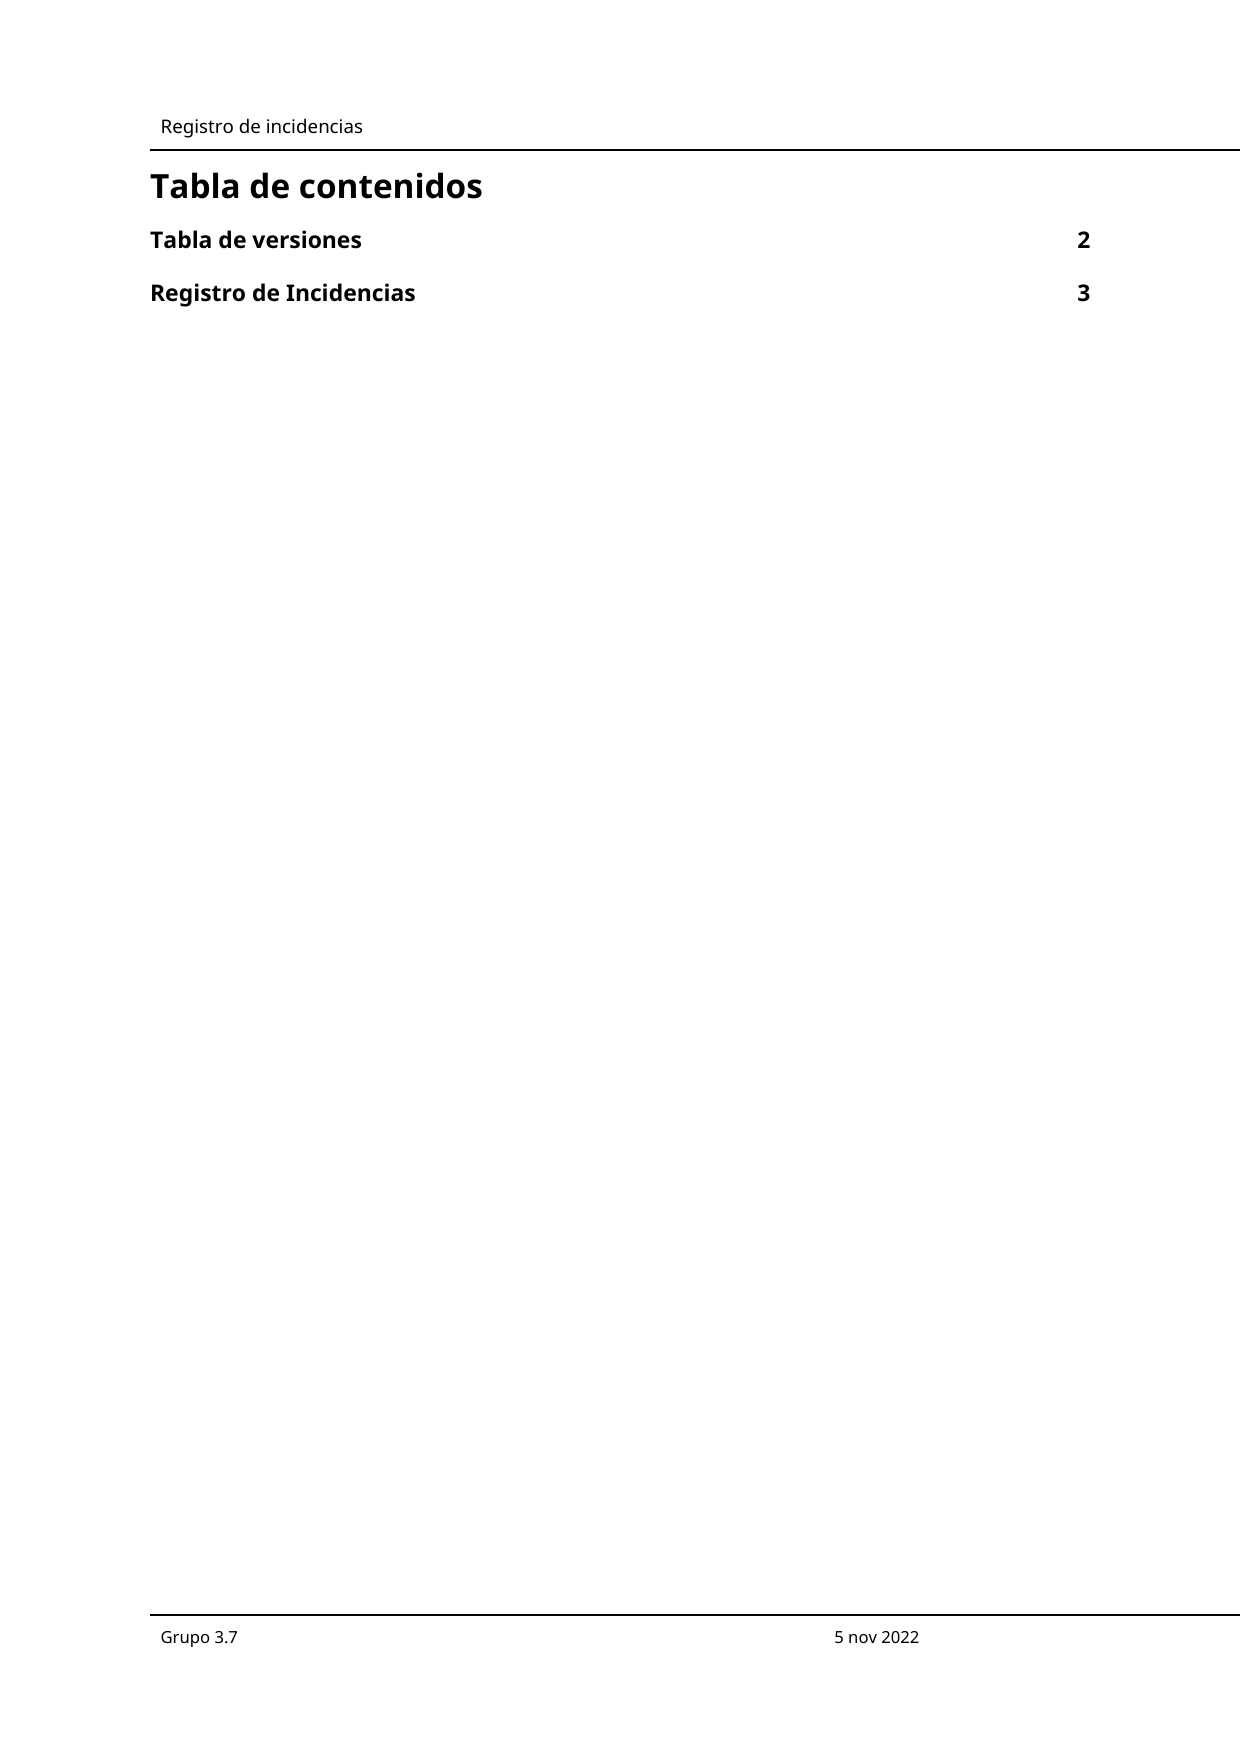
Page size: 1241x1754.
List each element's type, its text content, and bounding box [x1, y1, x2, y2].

text Tabla de contenidos [150, 162, 1090, 208]
text Tabla de versiones 2 [150, 224, 1090, 256]
text Registro de Incidencias 3 [150, 277, 1090, 308]
